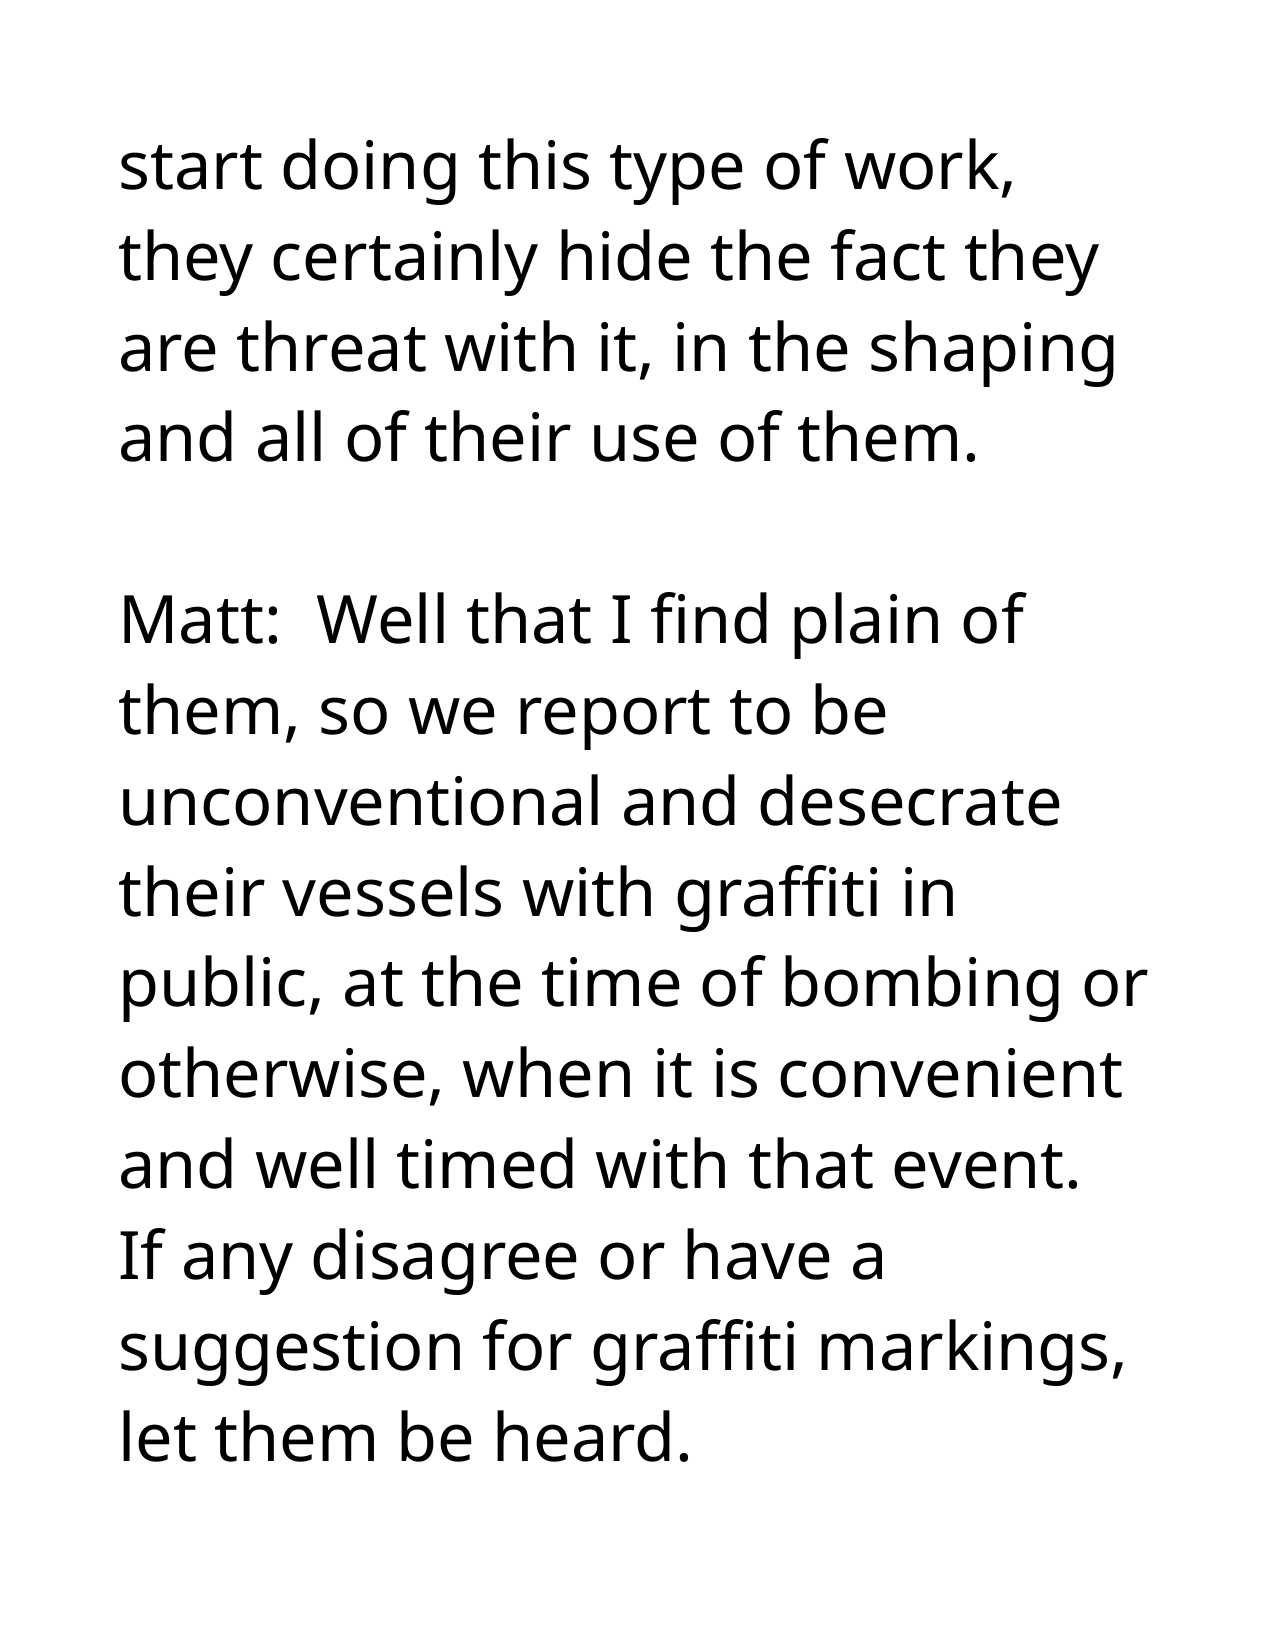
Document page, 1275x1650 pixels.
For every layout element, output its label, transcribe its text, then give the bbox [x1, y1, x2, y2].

text start doing this type of work, they certainly hide the fact they are threat with it, in the shaping and all of their use of them. [118, 118, 1157, 481]
text Matt: Well that I find plain of them, so we report to be unconventional and desecrate their vessels with graffiti in public, at the time of bombing or otherwise, when it is convenient and well timed with that event. If any disagree or have a suggestion for graffiti markings, let them be heard. [118, 572, 1157, 1481]
